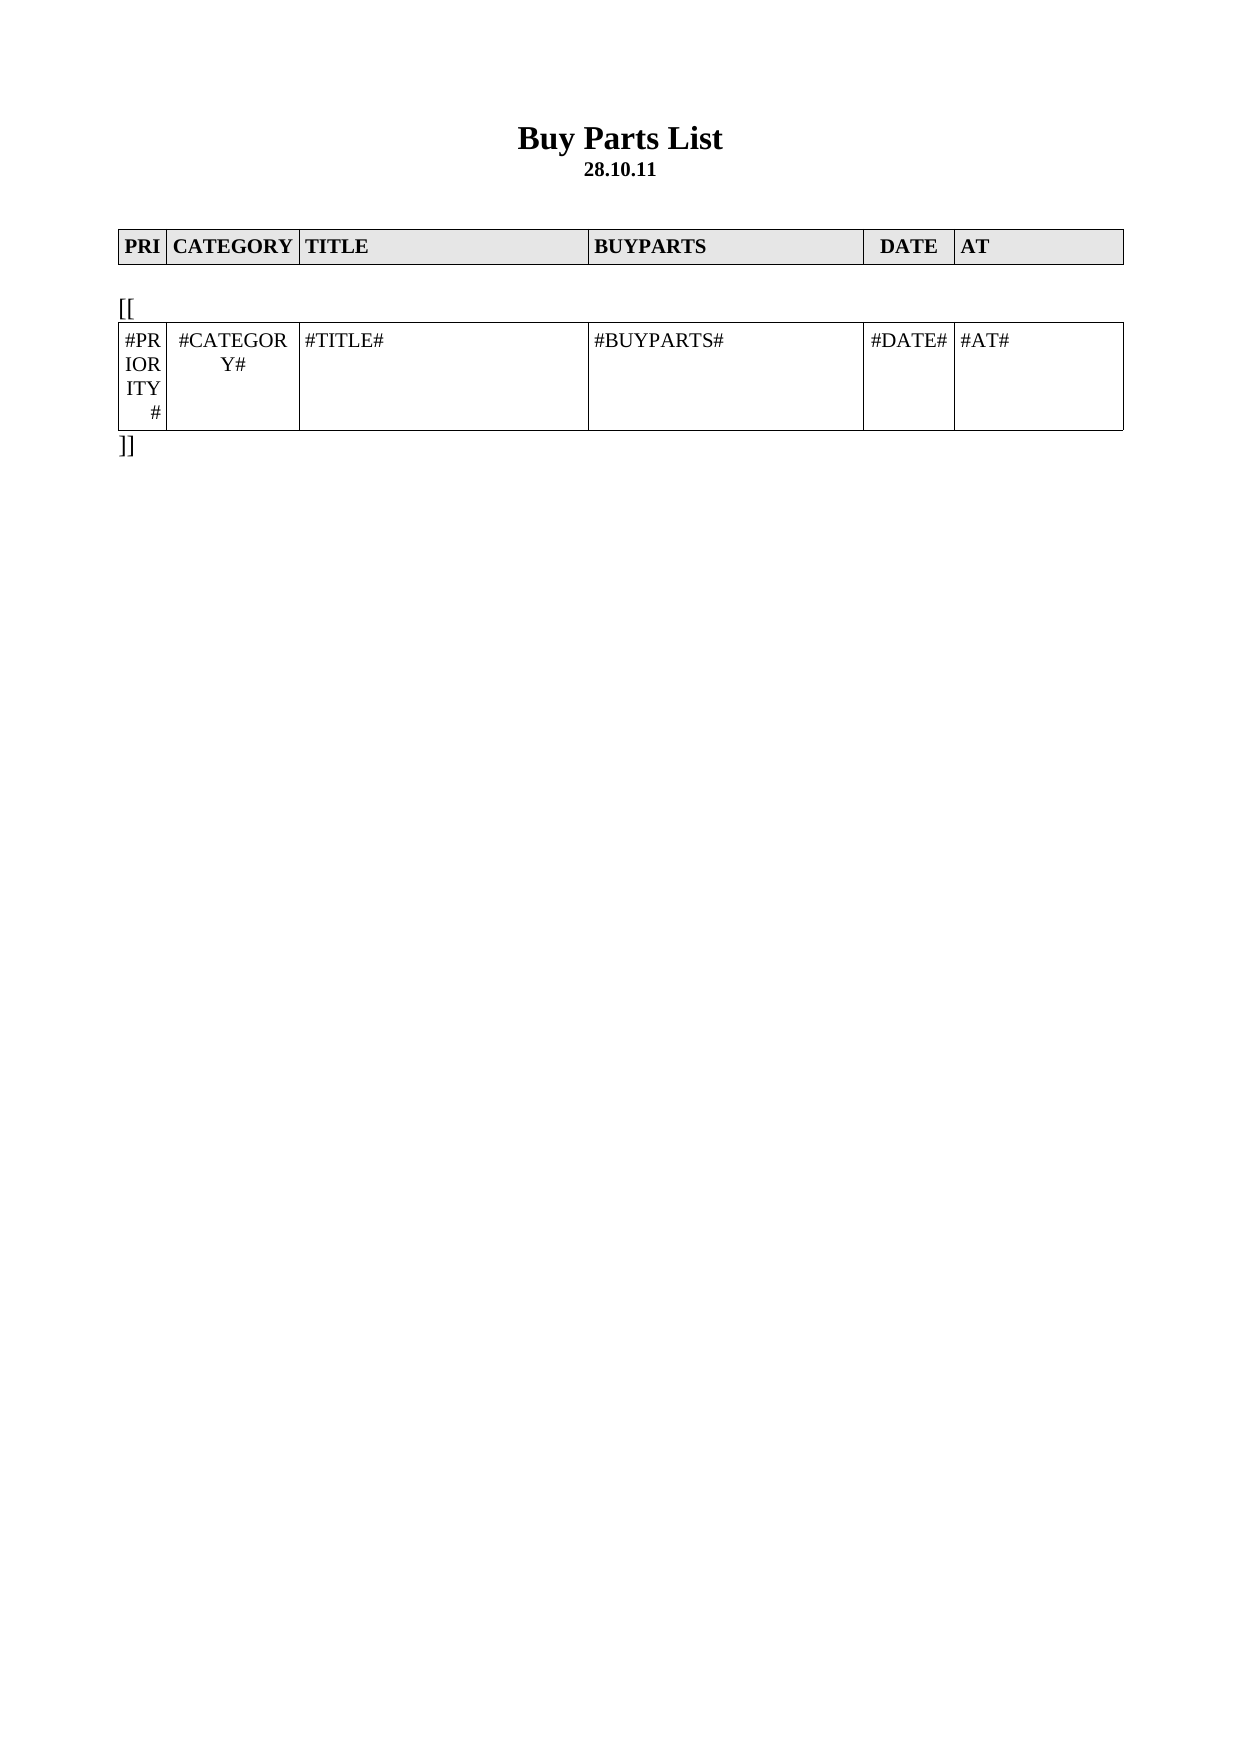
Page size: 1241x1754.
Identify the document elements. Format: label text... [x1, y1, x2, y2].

table_header BUYPARTS [589, 230, 863, 264]
table_header AT [955, 230, 1123, 264]
text ]] [118, 431, 1122, 458]
table_header #DATE# [864, 323, 954, 430]
table_header DATE [864, 230, 954, 264]
text 28.10.11 [118, 156, 1122, 181]
text [[ [118, 293, 1122, 322]
text Buy Parts List [118, 118, 1122, 156]
table_header PRI [119, 230, 166, 264]
table_header CATEGORY [167, 230, 299, 264]
table_header #PRIORITY# [119, 323, 166, 430]
table_header #BUYPARTS# [589, 323, 863, 430]
table_header #TITLE# [300, 323, 588, 430]
table_header #CATEGORY# [167, 323, 299, 430]
table_header #AT# [955, 323, 1123, 430]
table_header TITLE [300, 230, 588, 264]
